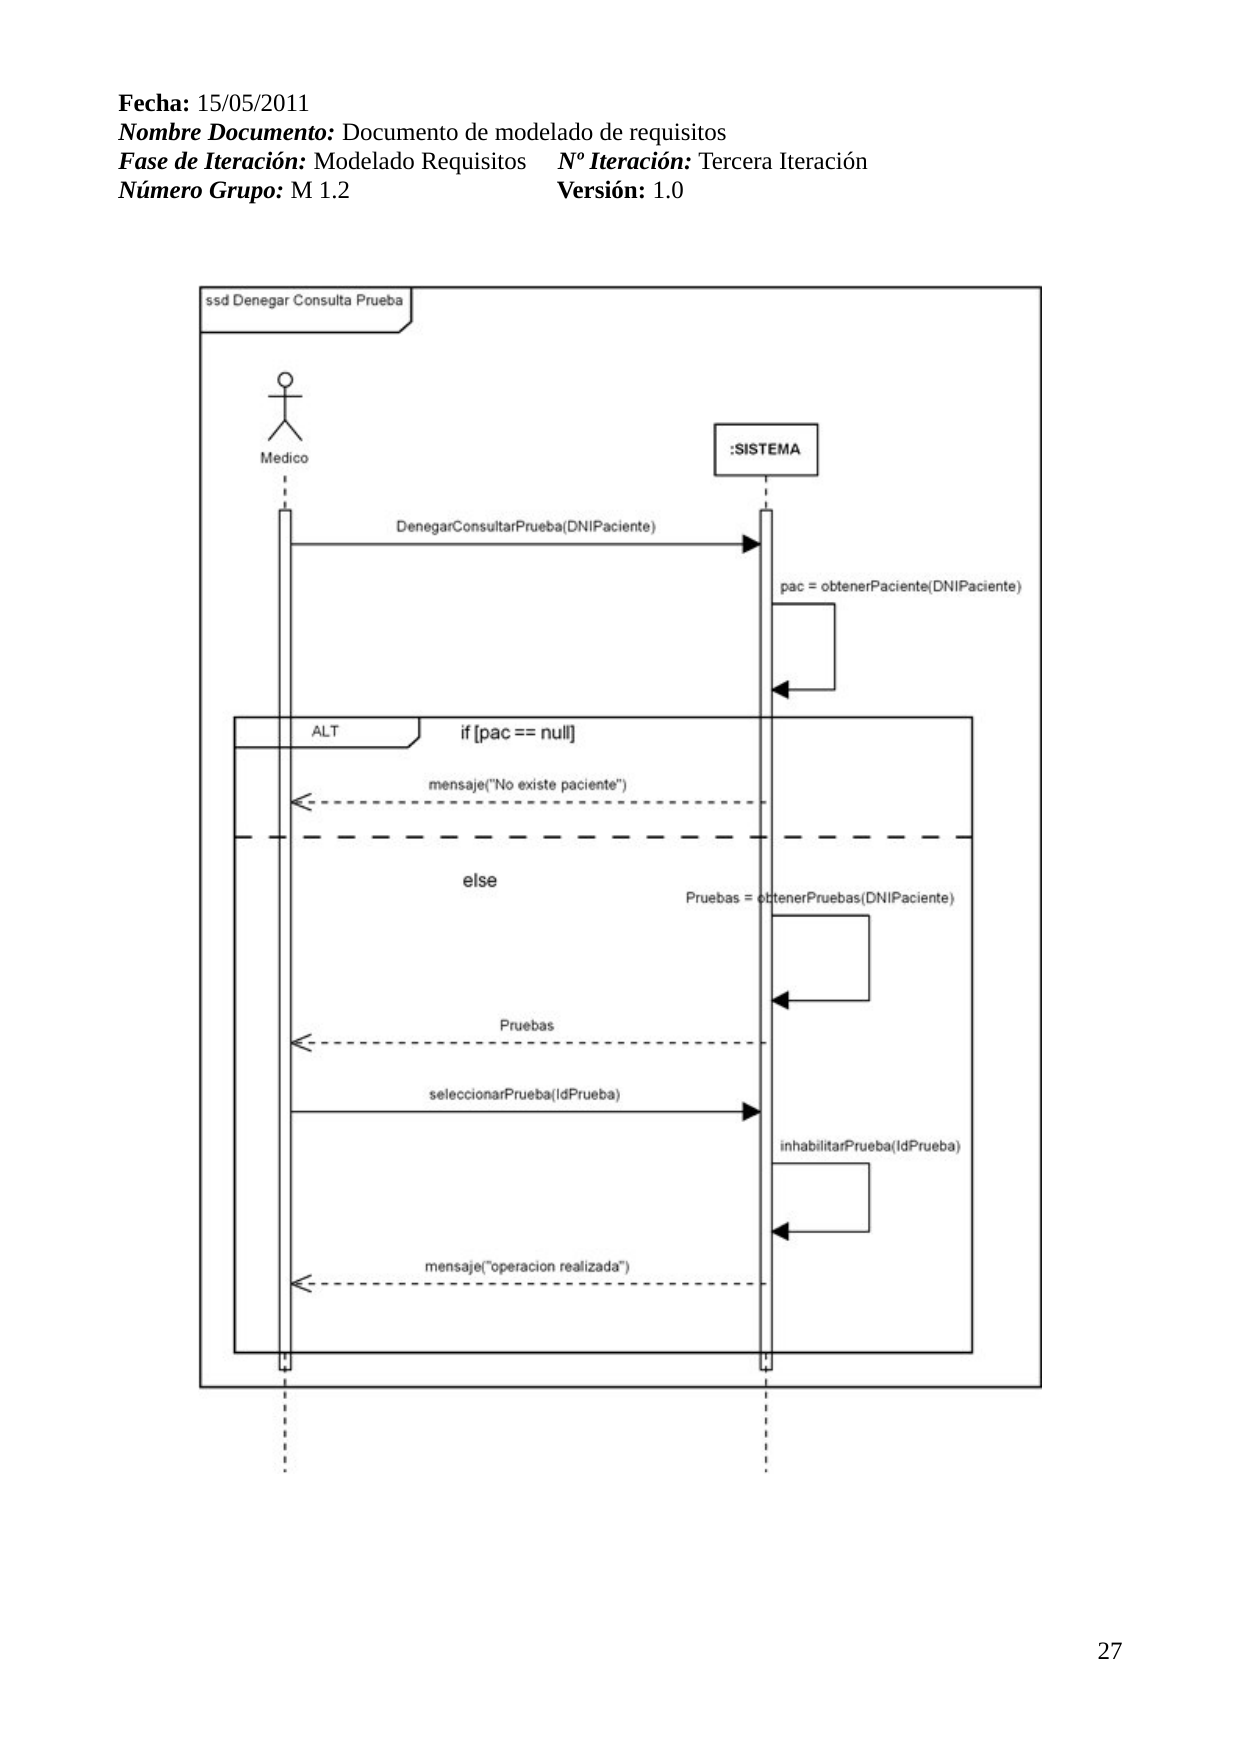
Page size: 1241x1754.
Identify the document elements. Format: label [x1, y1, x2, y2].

picture [198, 285, 1042, 1474]
